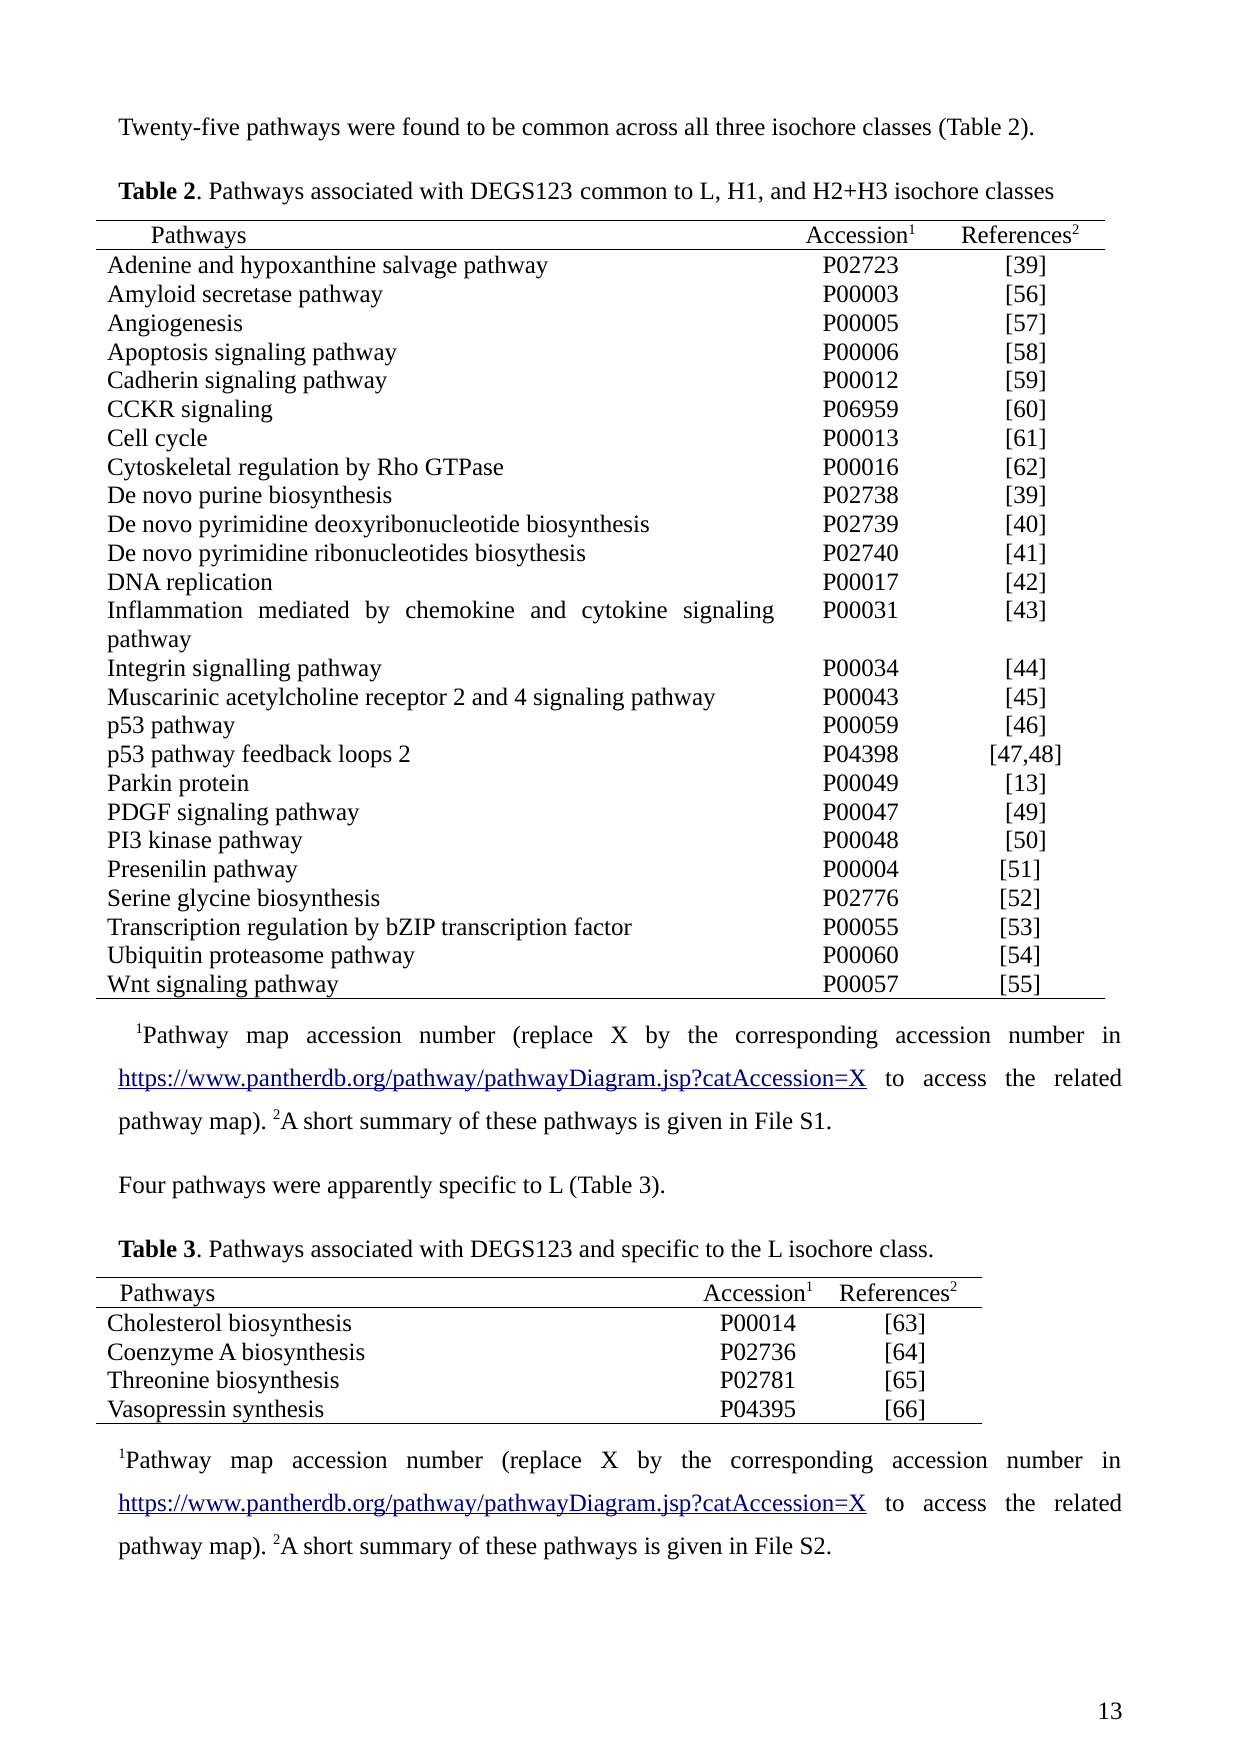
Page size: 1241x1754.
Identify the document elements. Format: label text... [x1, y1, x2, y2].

table_header References2 [828, 1278, 982, 1307]
table_cell [62]⁠ [934, 452, 1105, 480]
table_header Pathways [96, 1278, 688, 1307]
table_cell Cholesterol biosynthesis [96, 1308, 688, 1337]
table_cell P02740 [786, 538, 934, 567]
table_cell Angiogenesis [96, 308, 786, 337]
table_cell [50]⁠ [934, 825, 1105, 854]
table_cell Cell cycle [96, 423, 786, 452]
table_cell Amyloid secretase pathway [96, 279, 786, 308]
table_cell [46]⁠ [934, 710, 1105, 739]
table_header Pathways [96, 221, 786, 249]
table_cell ‍PI3 kinase pathway [96, 825, 786, 854]
table_cell [44]⁠ [934, 653, 1105, 682]
table_cell P00057 [786, 969, 934, 998]
table_cell P00004 [786, 854, 934, 883]
table_cell [39]⁠ [934, 250, 1105, 279]
table_cell PDGF signaling pathway [96, 797, 786, 825]
table_cell Cytoskeletal regulation by Rho GTPase [96, 452, 786, 480]
table_cell [65]⁠ [828, 1365, 982, 1394]
table_cell De novo pyrimidine deoxyribonucleotide biosynthesis [96, 509, 786, 538]
table_cell [54]⁠ [934, 940, 1105, 969]
table_cell P00047 [786, 797, 934, 825]
table_cell P00014 [688, 1308, 828, 1337]
subtitle Four pathways were apparently specific to L (Table 3). [118, 1170, 1122, 1199]
table_cell [57]⁠ [934, 308, 1105, 337]
table_cell DNA replication [96, 567, 786, 595]
table_cell P00017 [786, 567, 934, 595]
table_cell [66]⁠ [828, 1394, 982, 1423]
table_cell p53 pathway [96, 710, 786, 739]
table_cell [42] [934, 567, 1105, 595]
table_cell [64]⁠ [828, 1337, 982, 1365]
table_cell Parkin protein [96, 768, 786, 797]
table_cell [52]⁠ [934, 883, 1105, 912]
table_cell P00012 [786, 365, 934, 394]
table_cell [43]⁠ [934, 595, 1105, 653]
subtitle 1Pathway map accession number (replace X by the corresponding accession number in https://www.pantherdb.org/pathway/pathwayDiagram.jsp?catAccession=X to access the related pathway map). 2A short summary of these pathways is given in File S1. [118, 1020, 1122, 1135]
table_cell Threonine biosynthesis [96, 1365, 688, 1394]
table_cell [63] [828, 1308, 982, 1337]
table_header Accession1 [688, 1278, 828, 1307]
table_cell Presenilin pathway [96, 854, 786, 883]
table_cell Apoptosis signaling pathway [96, 337, 786, 365]
table_cell P00006 [786, 337, 934, 365]
table_cell [41] [934, 538, 1105, 567]
table_cell P00016 [786, 452, 934, 480]
table_cell [39]⁠ [934, 480, 1105, 509]
table_cell ‍Serine glycine biosynthesis [96, 883, 786, 912]
table_cell [49]⁠ [934, 797, 1105, 825]
table_header Accession1 [786, 221, 934, 249]
table_cell [55]⁠ [934, 969, 1105, 998]
table_cell P00049 [786, 768, 934, 797]
table_cell [53]⁠ [934, 912, 1105, 940]
table_cell P00013 [786, 423, 934, 452]
table_cell Muscarinic acetylcholine receptor 2 and 4 signaling pathway [96, 682, 786, 710]
table_cell [56]⁠ [934, 279, 1105, 308]
table_cell De novo pyrimidine ribonucleotides biosythesis [96, 538, 786, 567]
table_cell Adenine and hypoxanthine salvage pathway [96, 250, 786, 279]
table_cell Inflammation mediated by chemokine and cytokine signaling pathway [96, 595, 786, 653]
table_cell P00043 [786, 682, 934, 710]
table_cell Wnt signaling pathway [96, 969, 786, 998]
table_cell P00034 [786, 653, 934, 682]
table_cell P00060 [786, 940, 934, 969]
subtitle Table 3. Pathways associated with DEGS123 and specific to the L isochore class. [118, 1234, 1122, 1263]
table_cell Ubiquitin proteasome pathway [96, 940, 786, 969]
table_cell Cadherin signaling pathway [96, 365, 786, 394]
table_cell P02723 [786, 250, 934, 279]
subtitle 1Pathway map accession number (replace X by the corresponding accession number in https://www.pantherdb.org/pathway/pathwayDiagram.jsp?catAccession=X to access the related pathway map). 2A short summary of these pathways is given in File S2. [118, 1445, 1122, 1560]
table_cell P00048 [786, 825, 934, 854]
table_cell p53 pathway feedback loops 2 [96, 739, 786, 768]
table_cell P00055 [786, 912, 934, 940]
table_cell [59]⁠ [934, 365, 1105, 394]
table_cell P00003 [786, 279, 934, 308]
table_cell P02781 [688, 1365, 828, 1394]
table_cell [60]⁠ [934, 394, 1105, 423]
table_cell Integrin signalling pathway [96, 653, 786, 682]
table_cell P02736 [688, 1337, 828, 1365]
table_cell Vasopressin synthesis [96, 1394, 688, 1423]
table_cell P06959 [786, 394, 934, 423]
subtitle Twenty-five pathways were found to be common across all three isochore classes (Table 2). [118, 112, 1122, 141]
table_cell P02738 [786, 480, 934, 509]
table_cell [13]⁠ [934, 768, 1105, 797]
table_cell CCKR signaling [96, 394, 786, 423]
table_header References2 [934, 221, 1105, 249]
table_cell De novo purine biosynthesis [96, 480, 786, 509]
table_cell ‍Transcription regulation by bZIP transcription factor [96, 912, 786, 940]
table_cell P04398 [786, 739, 934, 768]
table_cell P04395 [688, 1394, 828, 1423]
table_cell ⁠Coenzyme A biosynthesis [96, 1337, 688, 1365]
table_cell P02776 [786, 883, 934, 912]
table_cell [61]⁠ [934, 423, 1105, 452]
table_cell [51]⁠ [934, 854, 1105, 883]
table_cell P00059 [786, 710, 934, 739]
table_cell P02739 [786, 509, 934, 538]
table_cell [47,48]⁠ [934, 739, 1105, 768]
table_cell [58]⁠ [934, 337, 1105, 365]
table_cell [40] [934, 509, 1105, 538]
table_cell [45]⁠ [934, 682, 1105, 710]
table_cell P00031 [786, 595, 934, 653]
subtitle Table 2. Pathways associated with DEGS123 common to L, H1, and H2+H3 isochore classes [118, 176, 1122, 205]
table_cell P00005 [786, 308, 934, 337]
